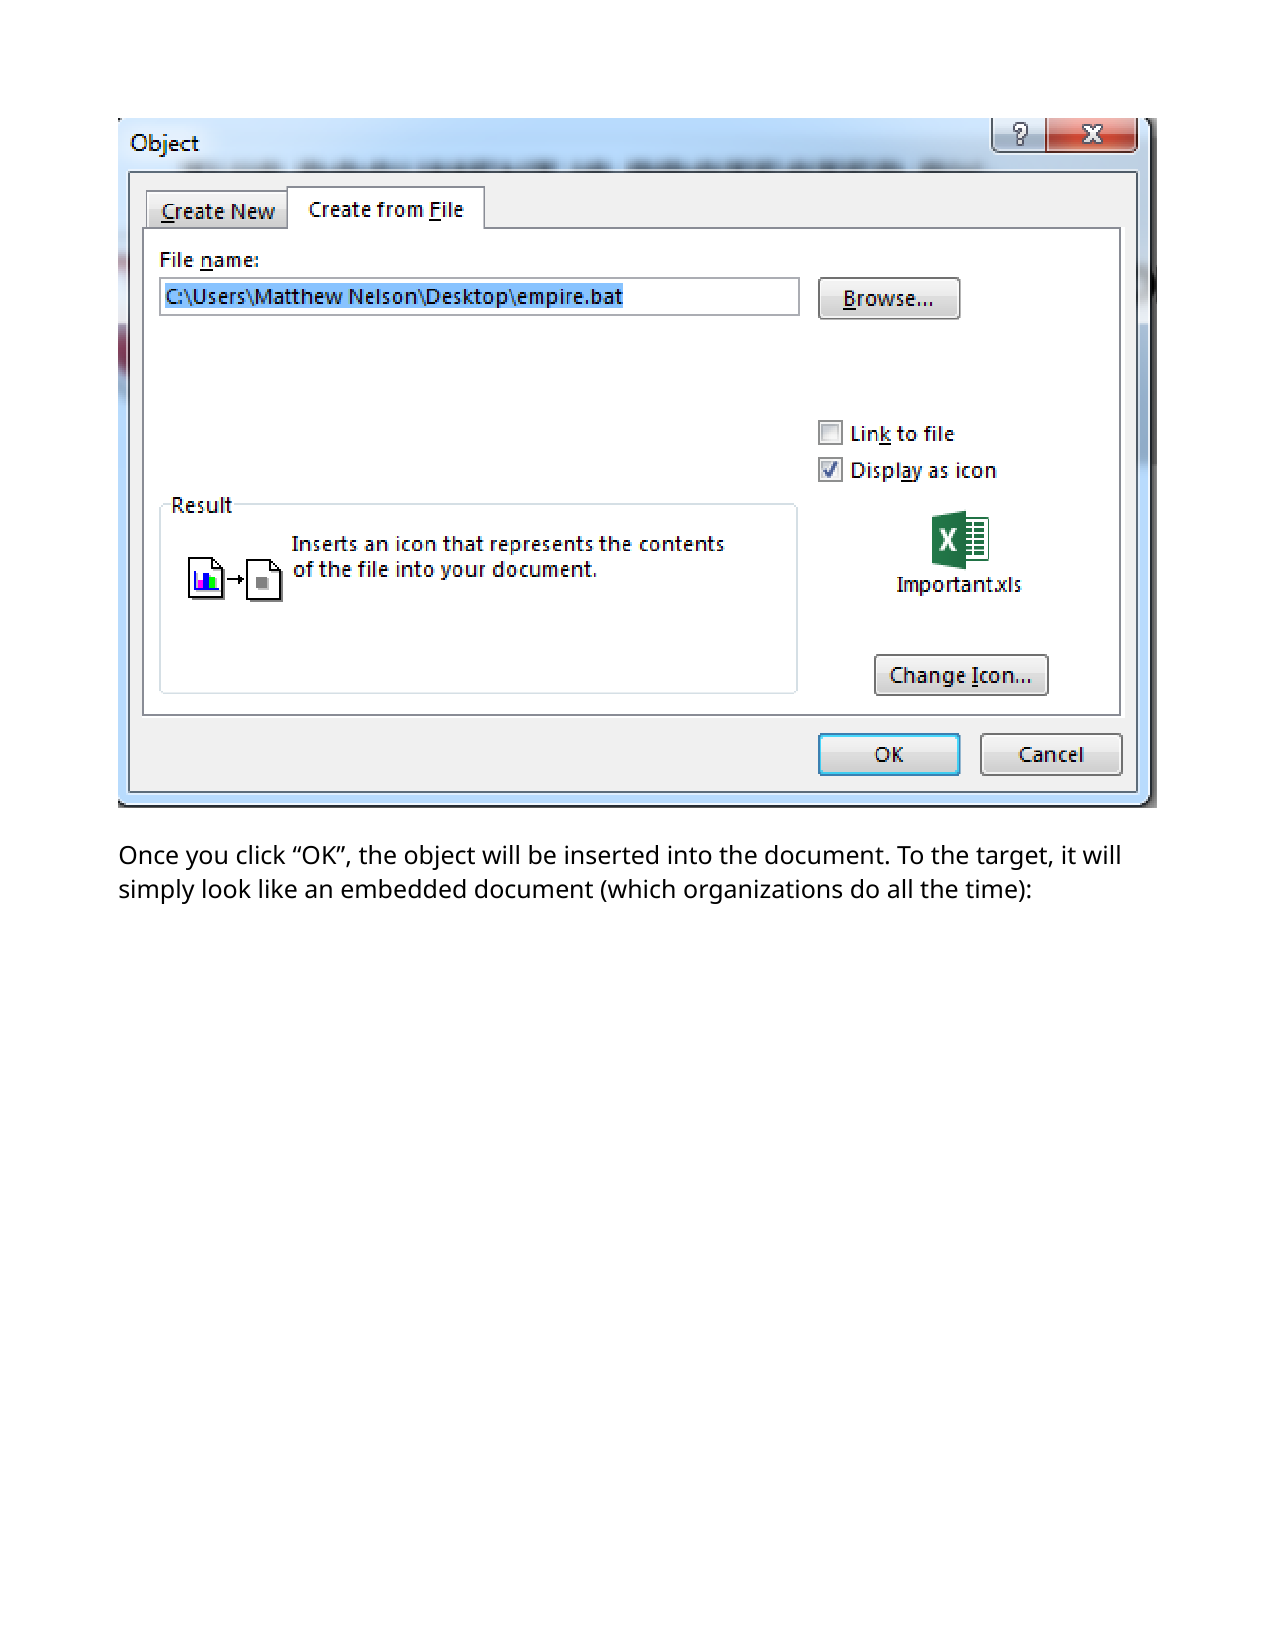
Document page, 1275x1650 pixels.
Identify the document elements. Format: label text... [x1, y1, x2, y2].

picture [118, 118, 1157, 808]
text Once you click “OK”, the object will be inserted into the document. To the target, it will simply look like an embedded document (which organizations do all the time): [118, 837, 1157, 905]
